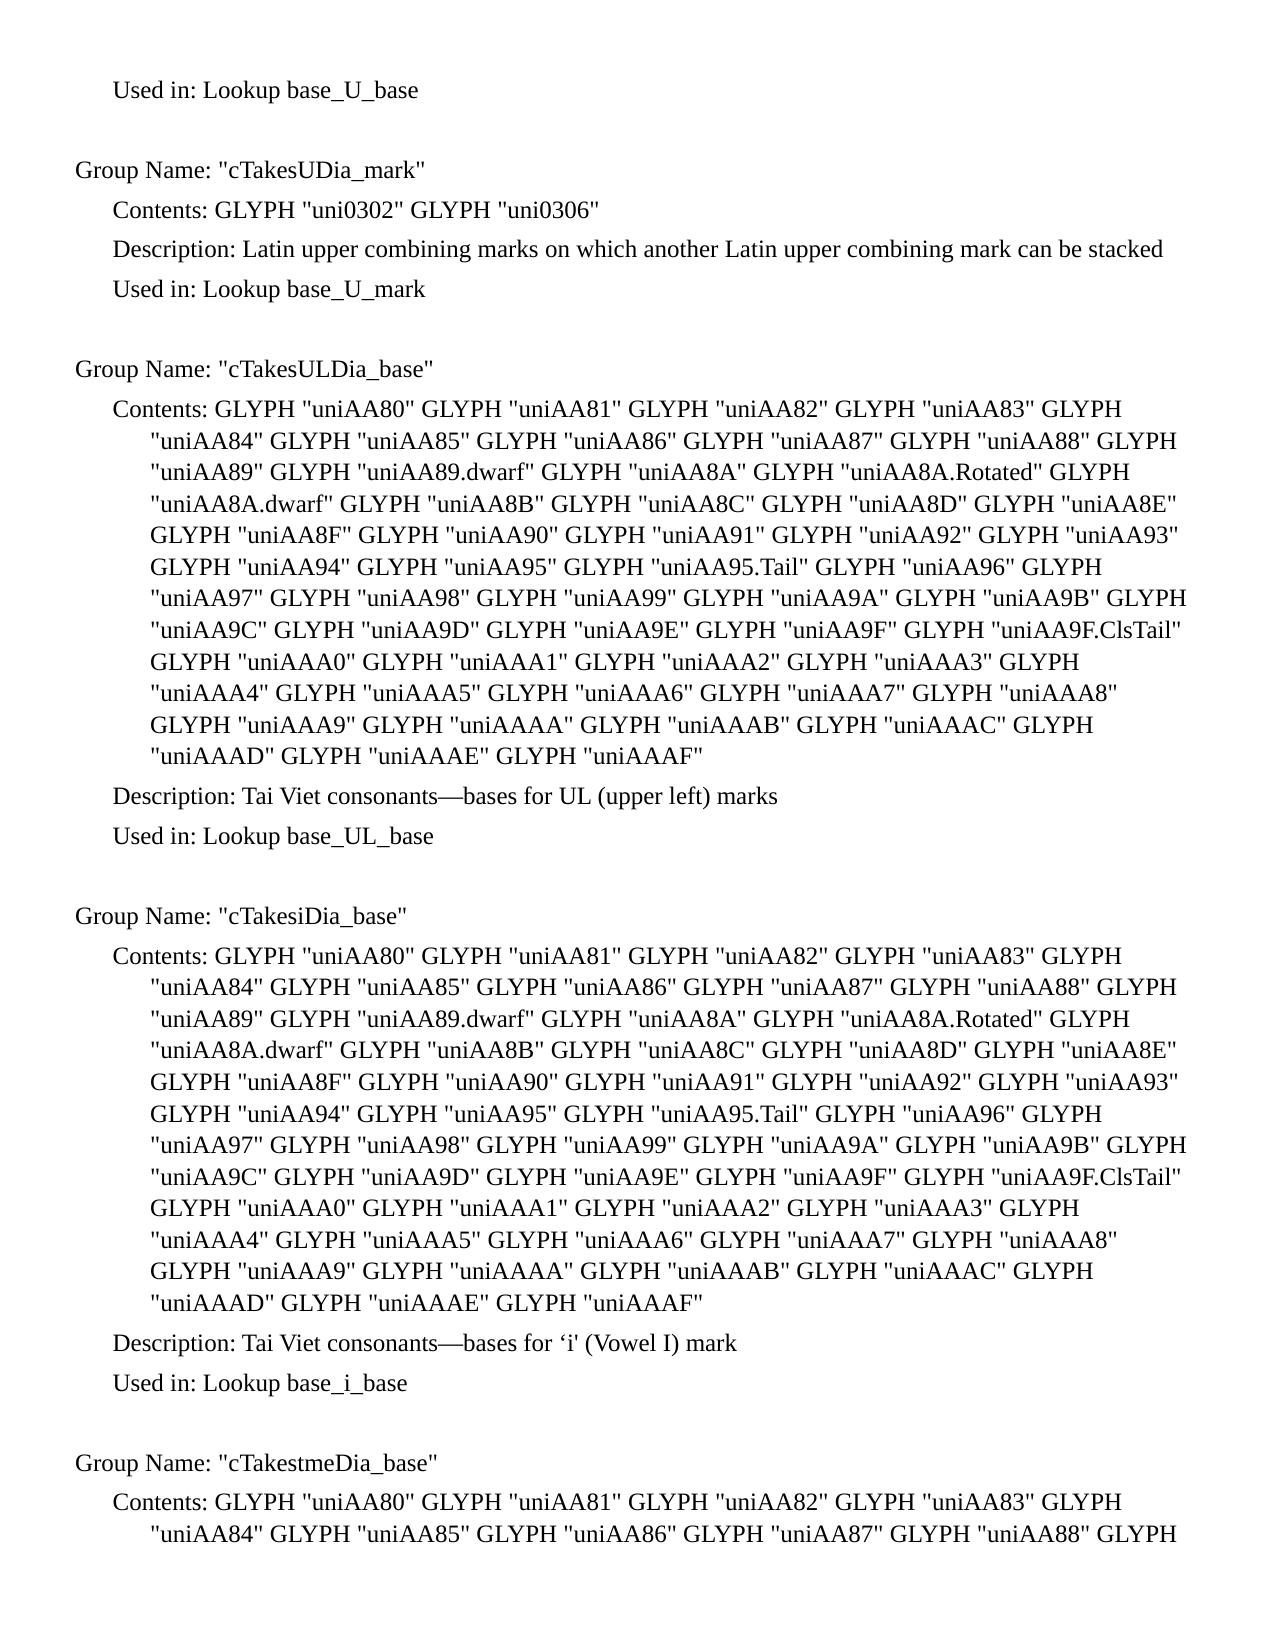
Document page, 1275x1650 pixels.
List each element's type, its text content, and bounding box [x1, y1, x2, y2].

text Group Name: "cTakesUDia_mark" [75, 155, 1200, 183]
text Description: Tai Viet consonants—bases for UL (upper left) marks [112, 781, 1200, 810]
text Group Name: "cTakestmeDia_base" [75, 1448, 1200, 1476]
text Contents: GLYPH "uniAA80" GLYPH "uniAA81" GLYPH "uniAA82" GLYPH "uniAA83" GLYPH "uniAA84" GLYPH "uniAA85" GLYPH "uniAA86" GLYPH "uniAA87" GLYPH "uniAA88" GLYPH [112, 1487, 1200, 1548]
text Group Name: "cTakesiDia_base" [75, 901, 1200, 930]
text Contents: GLYPH "uni0302" GLYPH "uni0306" [112, 195, 1200, 223]
text Contents: GLYPH "uniAA80" GLYPH "uniAA81" GLYPH "uniAA82" GLYPH "uniAA83" GLYPH "uniAA84" GLYPH "uniAA85" GLYPH "uniAA86" GLYPH "uniAA87" GLYPH "uniAA88" GLYPH "uniAA89" GLYPH "uniAA89.dwarf" GLYPH "uniAA8A" GLYPH "uniAA8A.Rotated" GLYPH "uniAA8A.dwarf" GLYPH "uniAA8B" GLYPH "uniAA8C" GLYPH "uniAA8D" GLYPH "uniAA8E" GLYPH "uniAA8F" GLYPH "uniAA90" GLYPH "uniAA91" GLYPH "uniAA92" GLYPH "uniAA93" GLYPH "uniAA94" GLYPH "uniAA95" GLYPH "uniAA95.Tail" GLYPH "uniAA96" GLYPH "uniAA97" GLYPH "uniAA98" GLYPH "uniAA99" GLYPH "uniAA9A" GLYPH "uniAA9B" GLYPH "uniAA9C" GLYPH "uniAA9D" GLYPH "uniAA9E" GLYPH "uniAA9F" GLYPH "uniAA9F.ClsTail" GLYPH "uniAAA0" GLYPH "uniAAA1" GLYPH "uniAAA2" GLYPH "uniAAA3" GLYPH "uniAAA4" GLYPH "uniAAA5" GLYPH "uniAAA6" GLYPH "uniAAA7" GLYPH "uniAAA8" GLYPH "uniAAA9" GLYPH "uniAAAA" GLYPH "uniAAAB" GLYPH "uniAAAC" GLYPH "uniAAAD" GLYPH "uniAAAE" GLYPH "uniAAAF" [112, 394, 1200, 770]
text Description: Tai Viet consonants—bases for ‘i' (Vowel I) mark [112, 1328, 1200, 1357]
text Contents: GLYPH "uniAA80" GLYPH "uniAA81" GLYPH "uniAA82" GLYPH "uniAA83" GLYPH "uniAA84" GLYPH "uniAA85" GLYPH "uniAA86" GLYPH "uniAA87" GLYPH "uniAA88" GLYPH "uniAA89" GLYPH "uniAA89.dwarf" GLYPH "uniAA8A" GLYPH "uniAA8A.Rotated" GLYPH "uniAA8A.dwarf" GLYPH "uniAA8B" GLYPH "uniAA8C" GLYPH "uniAA8D" GLYPH "uniAA8E" GLYPH "uniAA8F" GLYPH "uniAA90" GLYPH "uniAA91" GLYPH "uniAA92" GLYPH "uniAA93" GLYPH "uniAA94" GLYPH "uniAA95" GLYPH "uniAA95.Tail" GLYPH "uniAA96" GLYPH "uniAA97" GLYPH "uniAA98" GLYPH "uniAA99" GLYPH "uniAA9A" GLYPH "uniAA9B" GLYPH "uniAA9C" GLYPH "uniAA9D" GLYPH "uniAA9E" GLYPH "uniAA9F" GLYPH "uniAA9F.ClsTail" GLYPH "uniAAA0" GLYPH "uniAAA1" GLYPH "uniAAA2" GLYPH "uniAAA3" GLYPH "uniAAA4" GLYPH "uniAAA5" GLYPH "uniAAA6" GLYPH "uniAAA7" GLYPH "uniAAA8" GLYPH "uniAAA9" GLYPH "uniAAAA" GLYPH "uniAAAB" GLYPH "uniAAAC" GLYPH "uniAAAD" GLYPH "uniAAAE" GLYPH "uniAAAF" [112, 941, 1200, 1317]
text Used in: Lookup base_UL_base [112, 821, 1200, 850]
text Group Name: "cTakesULDia_base" [75, 354, 1200, 383]
text Used in: Lookup base_U_base [112, 75, 1200, 104]
text Description: Latin upper combining marks on which another Latin upper combining mark can be stacked [112, 234, 1200, 263]
text Used in: Lookup base_i_base [112, 1368, 1200, 1397]
text Used in: Lookup base_U_mark [112, 274, 1200, 303]
